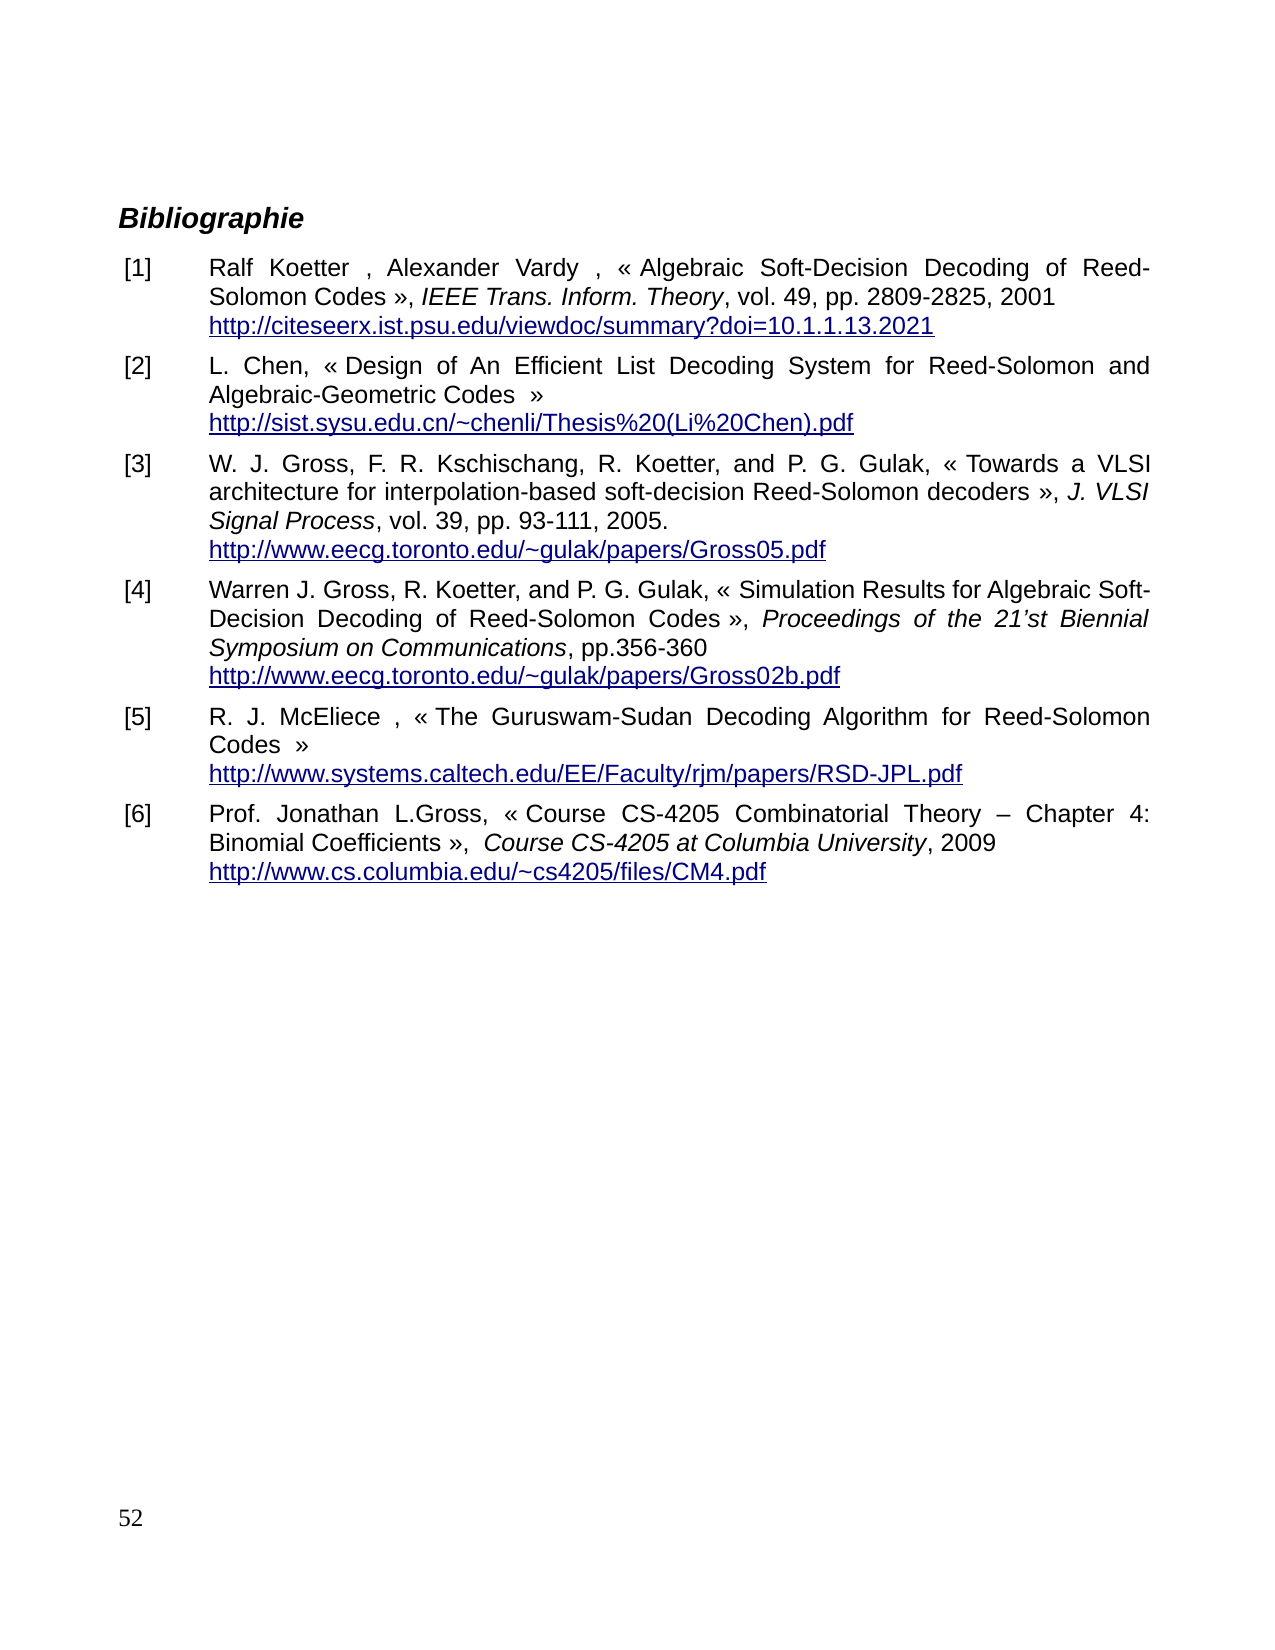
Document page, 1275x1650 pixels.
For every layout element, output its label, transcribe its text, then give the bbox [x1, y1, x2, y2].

table_cell Warren J. Gross, R. Koetter, and P. G. Gulak, « Simulation Results for Algebraic Soft-Decision Decoding of Reed-Solomon Codes », Proceedings of the 21’st Biennial Symposium on Communications, pp.356-360 http://www.eecg.toronto.edu/~gulak/papers/Gross02b.pdf [203, 569, 1157, 696]
table_header [1] [118, 248, 203, 345]
table_cell R. J. McEliece , « The Guruswam-Sudan Decoding Algorithm for Reed-Solomon Codes » http://www.systems.caltech.edu/EE/Faculty/rjm/papers/RSD-JPL.pdf [203, 696, 1157, 793]
table_cell [4] [118, 569, 203, 696]
table_header Ralf Koetter , Alexander Vardy , « Algebraic Soft-Decision Decoding of Reed-Solomon Codes », IEEE Trans. Inform. Theory, vol. 49, pp. 2809-2825, 2001 http://citeseerx.ist.psu.edu/viewdoc/summary?doi=10.1.1.13.2021 [203, 248, 1157, 345]
table_cell [3] [118, 443, 203, 569]
table_cell [5] [118, 696, 203, 793]
table_cell [2] [118, 345, 203, 443]
table_cell W. J. Gross, F. R. Kschischang, R. Koetter, and P. G. Gulak, « Towards a VLSI architecture for interpolation-based soft-decision Reed-Solomon decoders », J. VLSI Signal Process, vol. 39, pp. 93-111, 2005. http://www.eecg.toronto.edu/~gulak/papers/Gross05.pdf [203, 443, 1157, 569]
table_cell Prof. Jonathan L.Gross, « Course CS-4205 Combinatorial Theory – Chapter 4: Binomial Coefficients », Course CS-4205 at Columbia University, 2009 http://www.cs.columbia.edu/~cs4205/files/CM4.pdf [203, 794, 1157, 891]
subtitle Bibliographie [118, 201, 1157, 235]
table_cell L. Chen, « Design of An Efficient List Decoding System for Reed-Solomon and Algebraic-Geometric Codes » http://sist.sysu.edu.cn/~chenli/Thesis%20(Li%20Chen).pdf [203, 345, 1157, 443]
table_cell [6] [118, 794, 203, 891]
